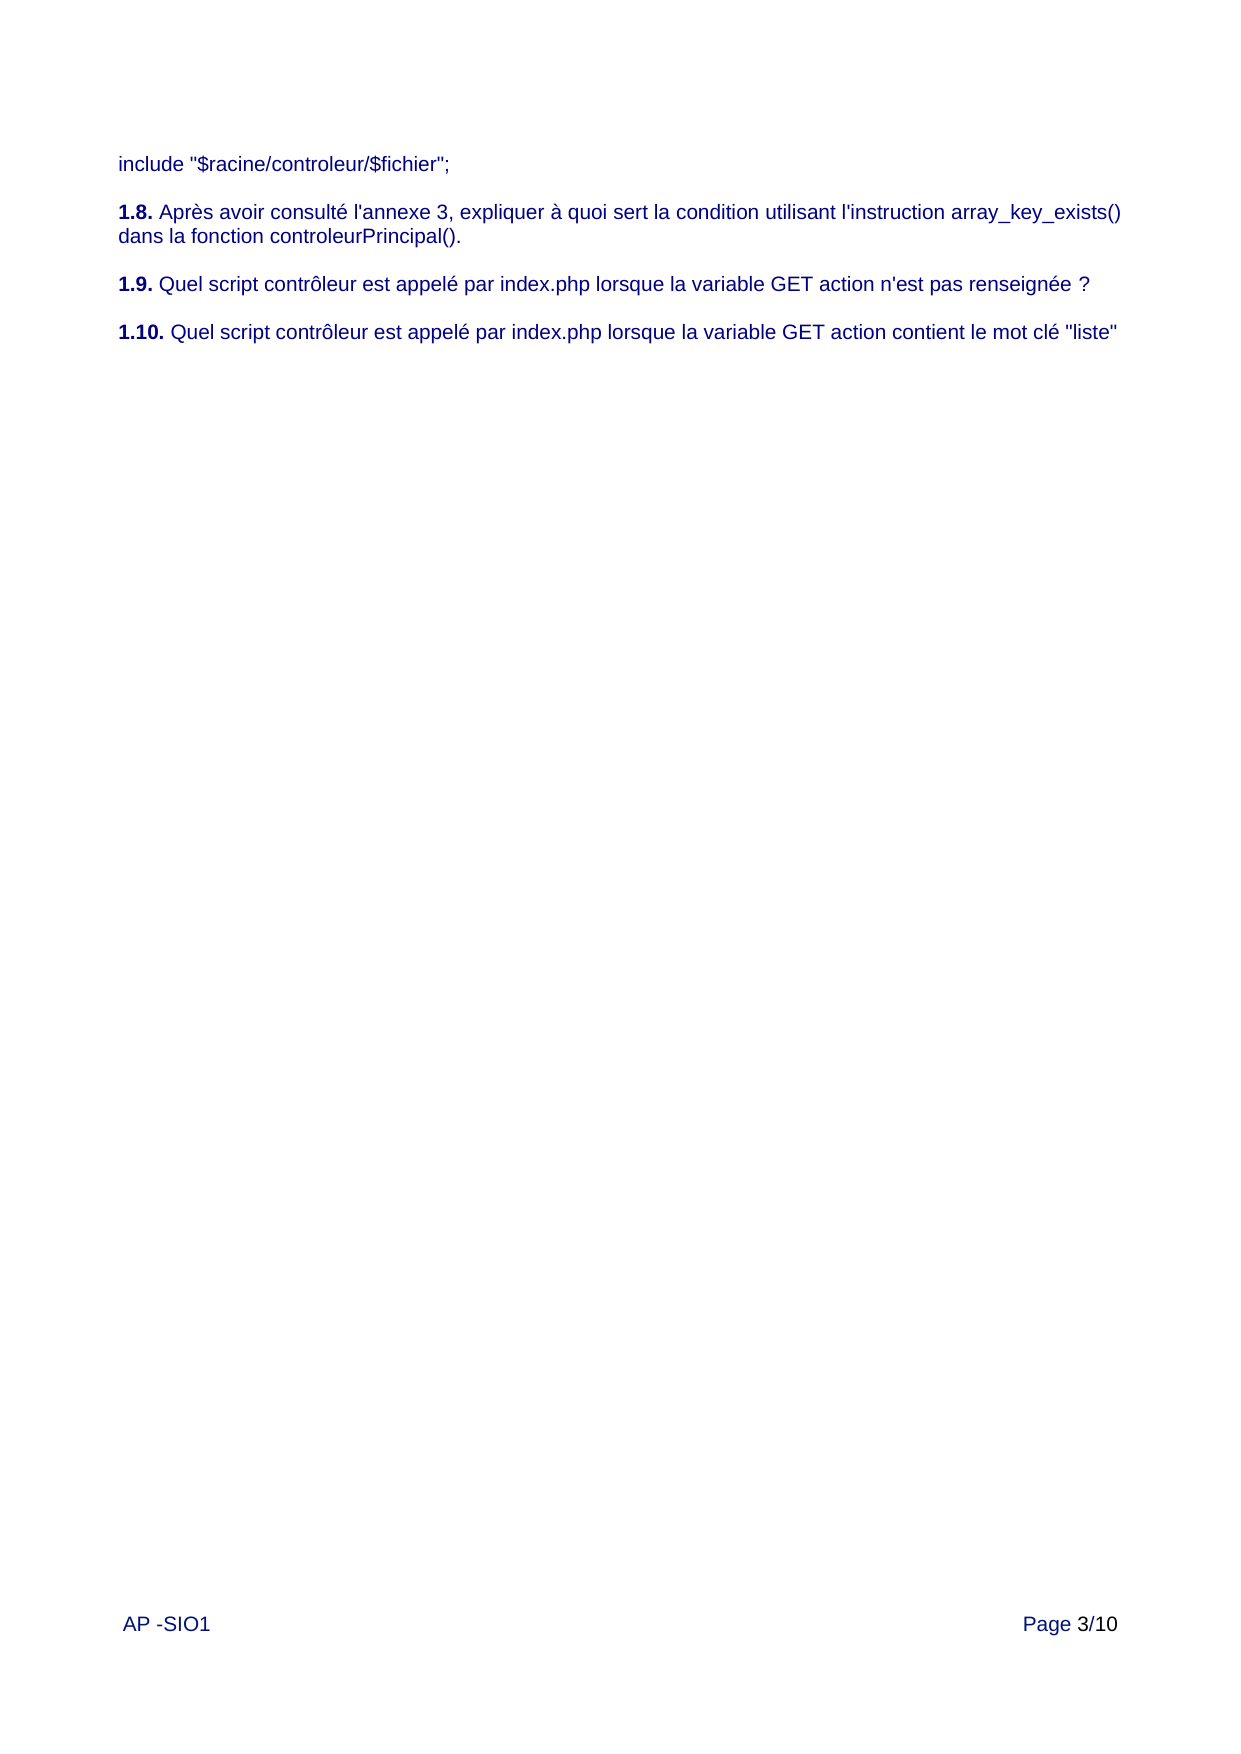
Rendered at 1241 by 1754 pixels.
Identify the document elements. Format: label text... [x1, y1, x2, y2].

text 1.9. Quel script contrôleur est appelé par index.php lorsque la variable GET action n'est pas renseignée ? [118, 272, 1122, 296]
text include "$racine/controleur/$fichier"; [118, 152, 1122, 176]
text 1.10. Quel script contrôleur est appelé par index.php lorsque la variable GET action contient le mot clé "liste" [118, 320, 1122, 344]
text 1.8. Après avoir consulté l'annexe 3, expliquer à quoi sert la condition utilisant l'instruction array_key_exists() dans la fonction controleurPrincipal(). [118, 200, 1122, 248]
